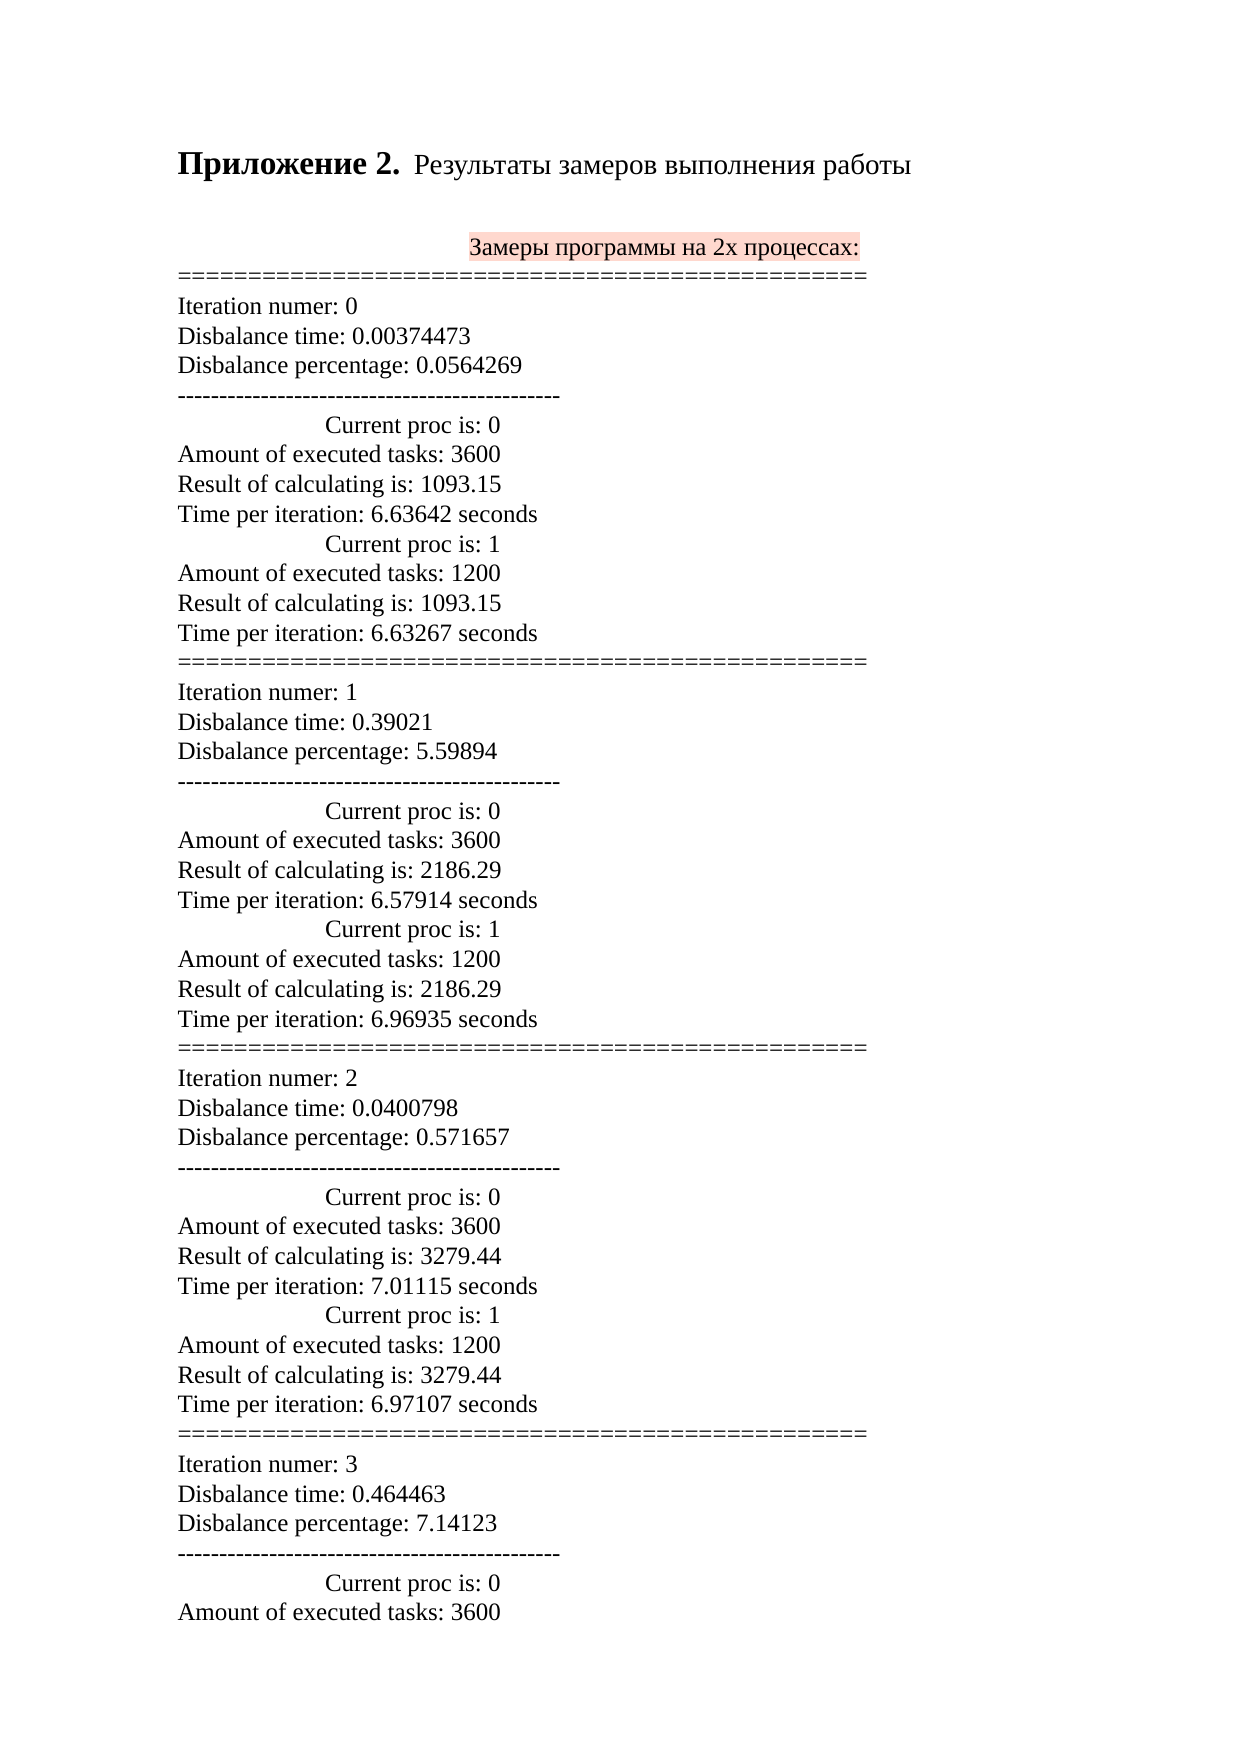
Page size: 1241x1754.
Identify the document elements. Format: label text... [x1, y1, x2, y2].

text Result of calculating is: 1093.15 [177, 587, 1152, 617]
text Current proc is: 0 [177, 1181, 1152, 1211]
text Result of calculating is: 2186.29 [177, 854, 1152, 884]
text Disbalance time: 0.0400798 [177, 1092, 1152, 1121]
text ---------------------------------------------- [177, 379, 1152, 409]
text Disbalance percentage: 7.14123 [177, 1507, 1152, 1537]
text Current proc is: 0 [177, 795, 1152, 824]
text Iteration numer: 1 [177, 676, 1152, 706]
text Amount of executed tasks: 1200 [177, 1329, 1152, 1359]
text ---------------------------------------------- [177, 1151, 1152, 1181]
text Time per iteration: 6.97107 seconds [177, 1389, 1152, 1418]
text ================================================= [177, 646, 1152, 676]
text Amount of executed tasks: 3600 [177, 1211, 1152, 1240]
text Disbalance percentage: 0.571657 [177, 1121, 1152, 1151]
text Current proc is: 0 [177, 409, 1152, 439]
text Amount of executed tasks: 3600 [177, 439, 1152, 468]
text Time per iteration: 6.63267 seconds [177, 617, 1152, 646]
text Current proc is: 0 [177, 1567, 1152, 1596]
text Amount of executed tasks: 1200 [177, 943, 1152, 973]
text ================================================= [177, 1032, 1152, 1062]
text ================================================= [177, 1418, 1152, 1448]
text Time per iteration: 6.57914 seconds [177, 884, 1152, 914]
text Current proc is: 1 [177, 914, 1152, 943]
text Disbalance time: 0.00374473 [177, 320, 1152, 349]
text Disbalance percentage: 5.59894 [177, 736, 1152, 765]
text ---------------------------------------------- [177, 765, 1152, 795]
text Amount of executed tasks: 3600 [177, 1596, 1152, 1626]
text Disbalance time: 0.464463 [177, 1478, 1152, 1507]
text Time per iteration: 6.96935 seconds [177, 1003, 1152, 1032]
text ================================================= [177, 261, 1152, 290]
text Amount of executed tasks: 3600 [177, 824, 1152, 854]
text Iteration numer: 2 [177, 1062, 1152, 1092]
text Current proc is: 1 [177, 528, 1152, 557]
text Result of calculating is: 3279.44 [177, 1240, 1152, 1270]
text Time per iteration: 7.01115 seconds [177, 1270, 1152, 1299]
text Current proc is: 1 [177, 1299, 1152, 1329]
text Iteration numer: 3 [177, 1448, 1152, 1478]
text ---------------------------------------------- [177, 1537, 1152, 1567]
text Disbalance time: 0.39021 [177, 706, 1152, 736]
text Result of calculating is: 1093.15 [177, 468, 1152, 498]
text Замеры программы на 2х процессах: [177, 231, 1152, 261]
text Disbalance percentage: 0.0564269 [177, 349, 1152, 379]
subtitle Приложение 2. Результаты замеров выполнения работы [177, 143, 1152, 181]
text Time per iteration: 6.63642 seconds [177, 498, 1152, 528]
text Result of calculating is: 2186.29 [177, 973, 1152, 1003]
text Amount of executed tasks: 1200 [177, 557, 1152, 587]
text Iteration numer: 0 [177, 290, 1152, 320]
text Result of calculating is: 3279.44 [177, 1359, 1152, 1389]
